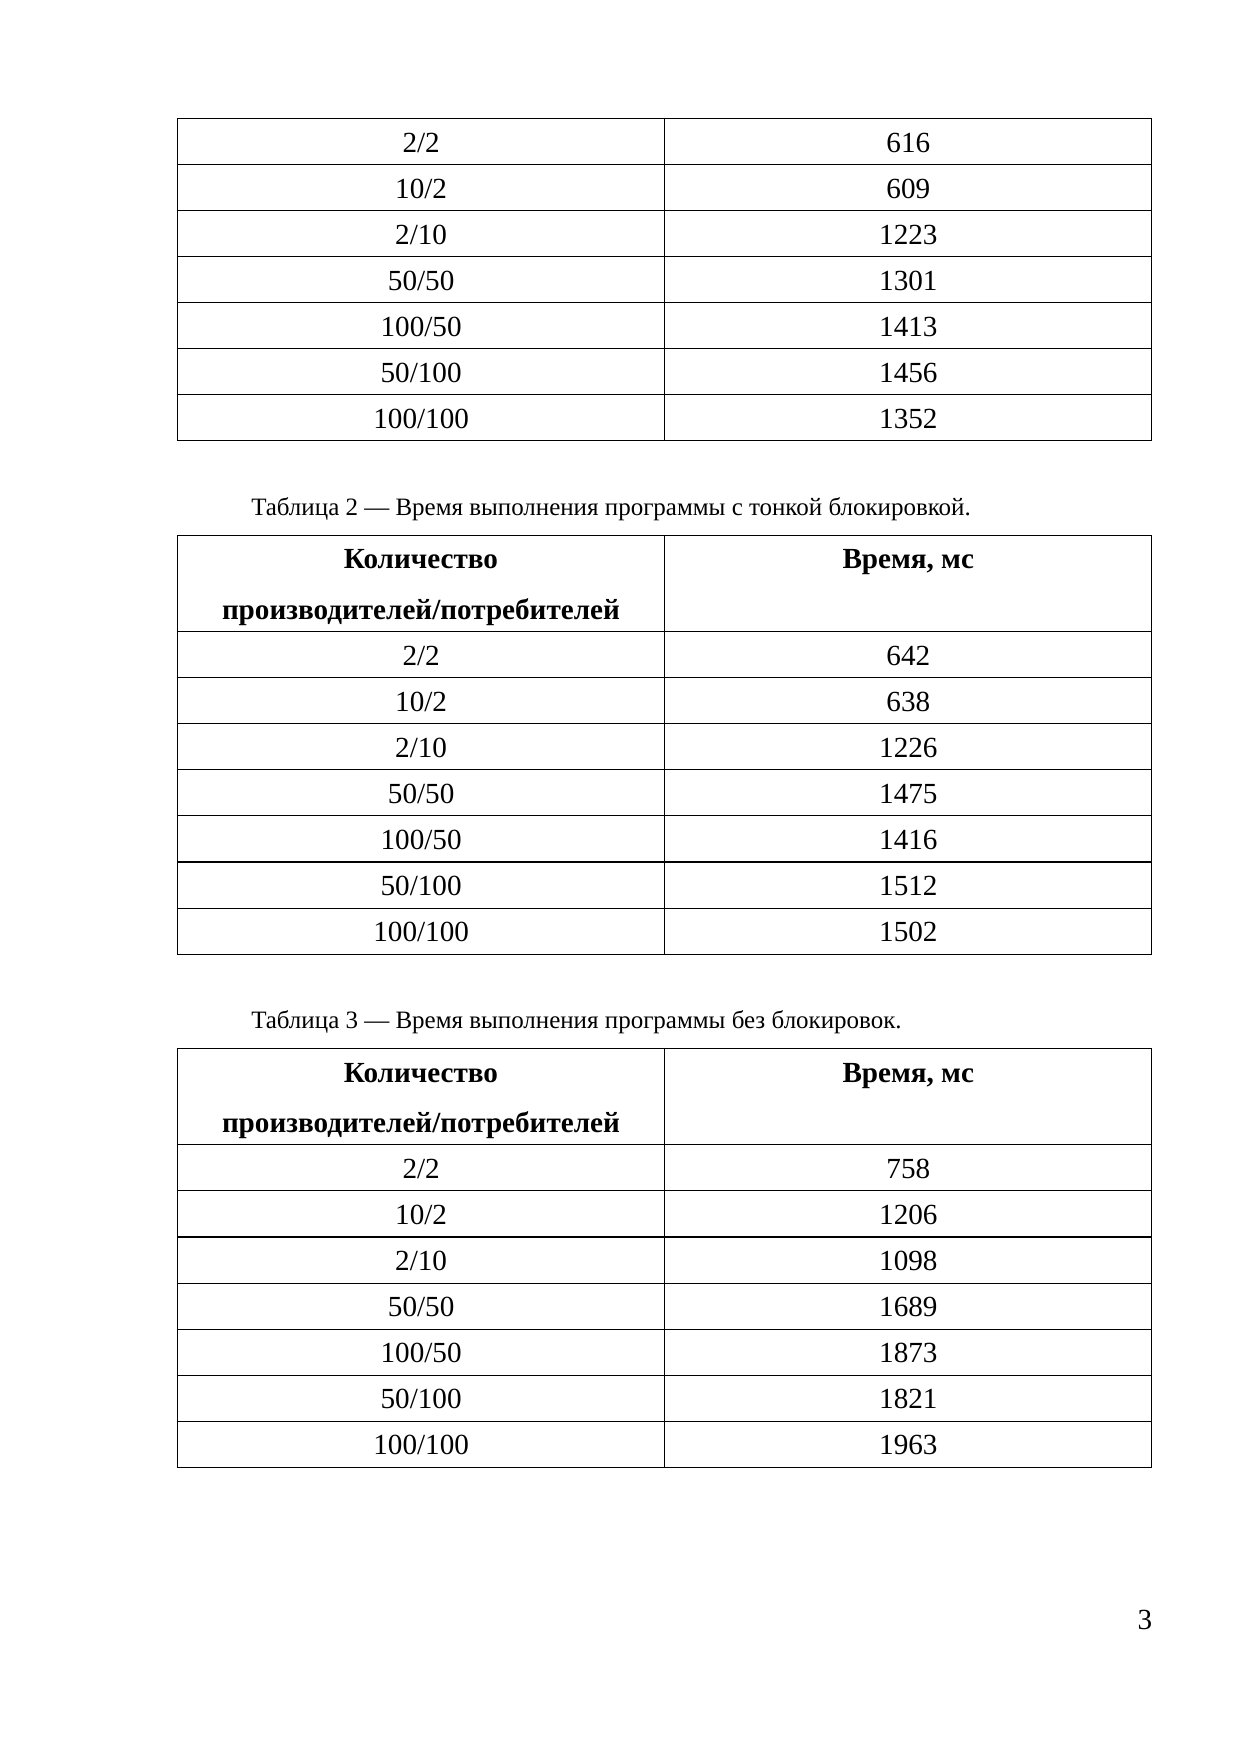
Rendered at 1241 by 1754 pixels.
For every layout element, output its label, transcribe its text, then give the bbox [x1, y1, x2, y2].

table_cell 10/2 [178, 165, 664, 210]
table_cell 1226 [665, 724, 1151, 769]
table_cell 2/2 [178, 1145, 664, 1190]
table_cell 100/100 [178, 395, 664, 440]
table_cell 2/2 [178, 119, 664, 164]
table_cell 2/10 [178, 724, 664, 769]
table_cell 1873 [665, 1330, 1151, 1374]
table_header Количество производителей/потребителей [178, 1049, 664, 1144]
table_cell 1413 [665, 303, 1151, 348]
table_cell 758 [665, 1145, 1151, 1190]
table_cell 2/2 [178, 632, 664, 677]
table_cell 50/100 [178, 349, 664, 394]
table_cell 100/100 [178, 1422, 664, 1467]
table_cell 100/50 [178, 1330, 664, 1374]
table_cell 1502 [665, 909, 1151, 953]
table_cell 100/50 [178, 303, 664, 348]
table_cell 2/10 [178, 1238, 664, 1282]
table_cell 1456 [665, 349, 1151, 394]
table_cell 1352 [665, 395, 1151, 440]
table_cell 1206 [665, 1191, 1151, 1236]
table_header Время, мс [665, 536, 1151, 631]
table_cell 50/50 [178, 257, 664, 302]
text Таблица 3 — Время выполнения программы без блокировок. [177, 1005, 1152, 1034]
table_cell 1475 [665, 770, 1151, 815]
table_header Количество производителей/потребителей [178, 536, 664, 631]
table_cell 50/100 [178, 863, 664, 907]
text Таблица 2 — Время выполнения программы с тонкой блокировкой. [177, 492, 1152, 521]
table_cell 1301 [665, 257, 1151, 302]
table_cell 1821 [665, 1376, 1151, 1421]
table_header Время, мс [665, 1049, 1151, 1144]
table_cell 50/50 [178, 770, 664, 815]
table_cell 2/10 [178, 211, 664, 256]
table_cell 616 [665, 119, 1151, 164]
table_cell 1689 [665, 1284, 1151, 1328]
table_cell 1512 [665, 863, 1151, 907]
table_cell 100/100 [178, 909, 664, 953]
table_cell 638 [665, 678, 1151, 723]
table_cell 10/2 [178, 1191, 664, 1236]
table_cell 10/2 [178, 678, 664, 723]
table_cell 1963 [665, 1422, 1151, 1467]
table_cell 100/50 [178, 816, 664, 861]
table_cell 642 [665, 632, 1151, 677]
table_cell 1416 [665, 816, 1151, 861]
table_cell 1223 [665, 211, 1151, 256]
table_cell 50/50 [178, 1284, 664, 1328]
table_cell 50/100 [178, 1376, 664, 1421]
table_cell 1098 [665, 1238, 1151, 1282]
table_cell 609 [665, 165, 1151, 210]
